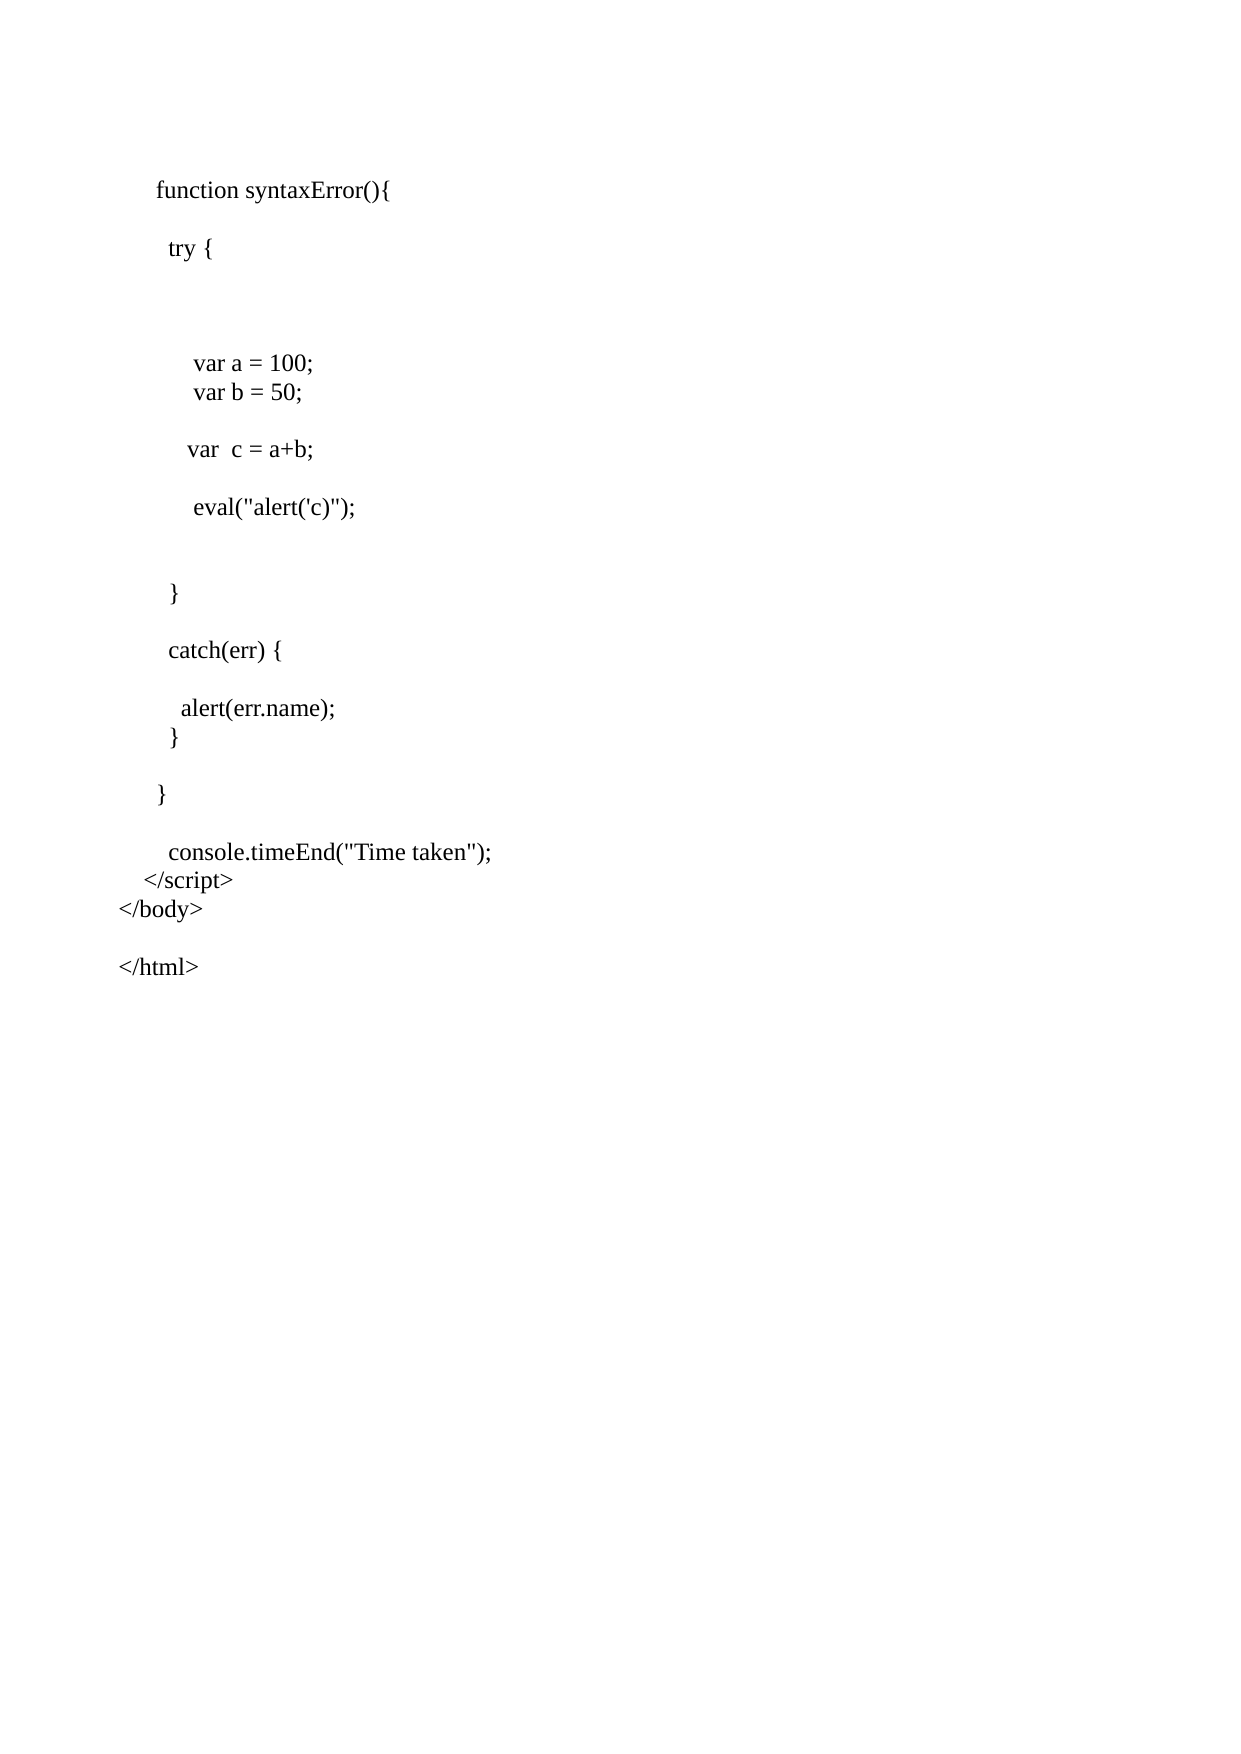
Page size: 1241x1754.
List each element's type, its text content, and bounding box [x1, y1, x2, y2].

text } [118, 779, 1122, 808]
text var b = 50; [118, 377, 1122, 406]
text var a = 100; [118, 348, 1122, 377]
text </body> [118, 894, 1122, 923]
text </html> [118, 952, 1122, 981]
text </script> [118, 866, 1122, 894]
text } [118, 578, 1122, 607]
text catch(err) { [118, 636, 1122, 664]
text console.timeEnd("Time taken"); [118, 837, 1122, 866]
text eval("alert('c)"); [118, 492, 1122, 521]
text try { [118, 233, 1122, 262]
text } [118, 722, 1122, 751]
text var c = a+b; [118, 434, 1122, 463]
text function syntaxError(){ [118, 176, 1122, 204]
text alert(err.name); [118, 693, 1122, 722]
